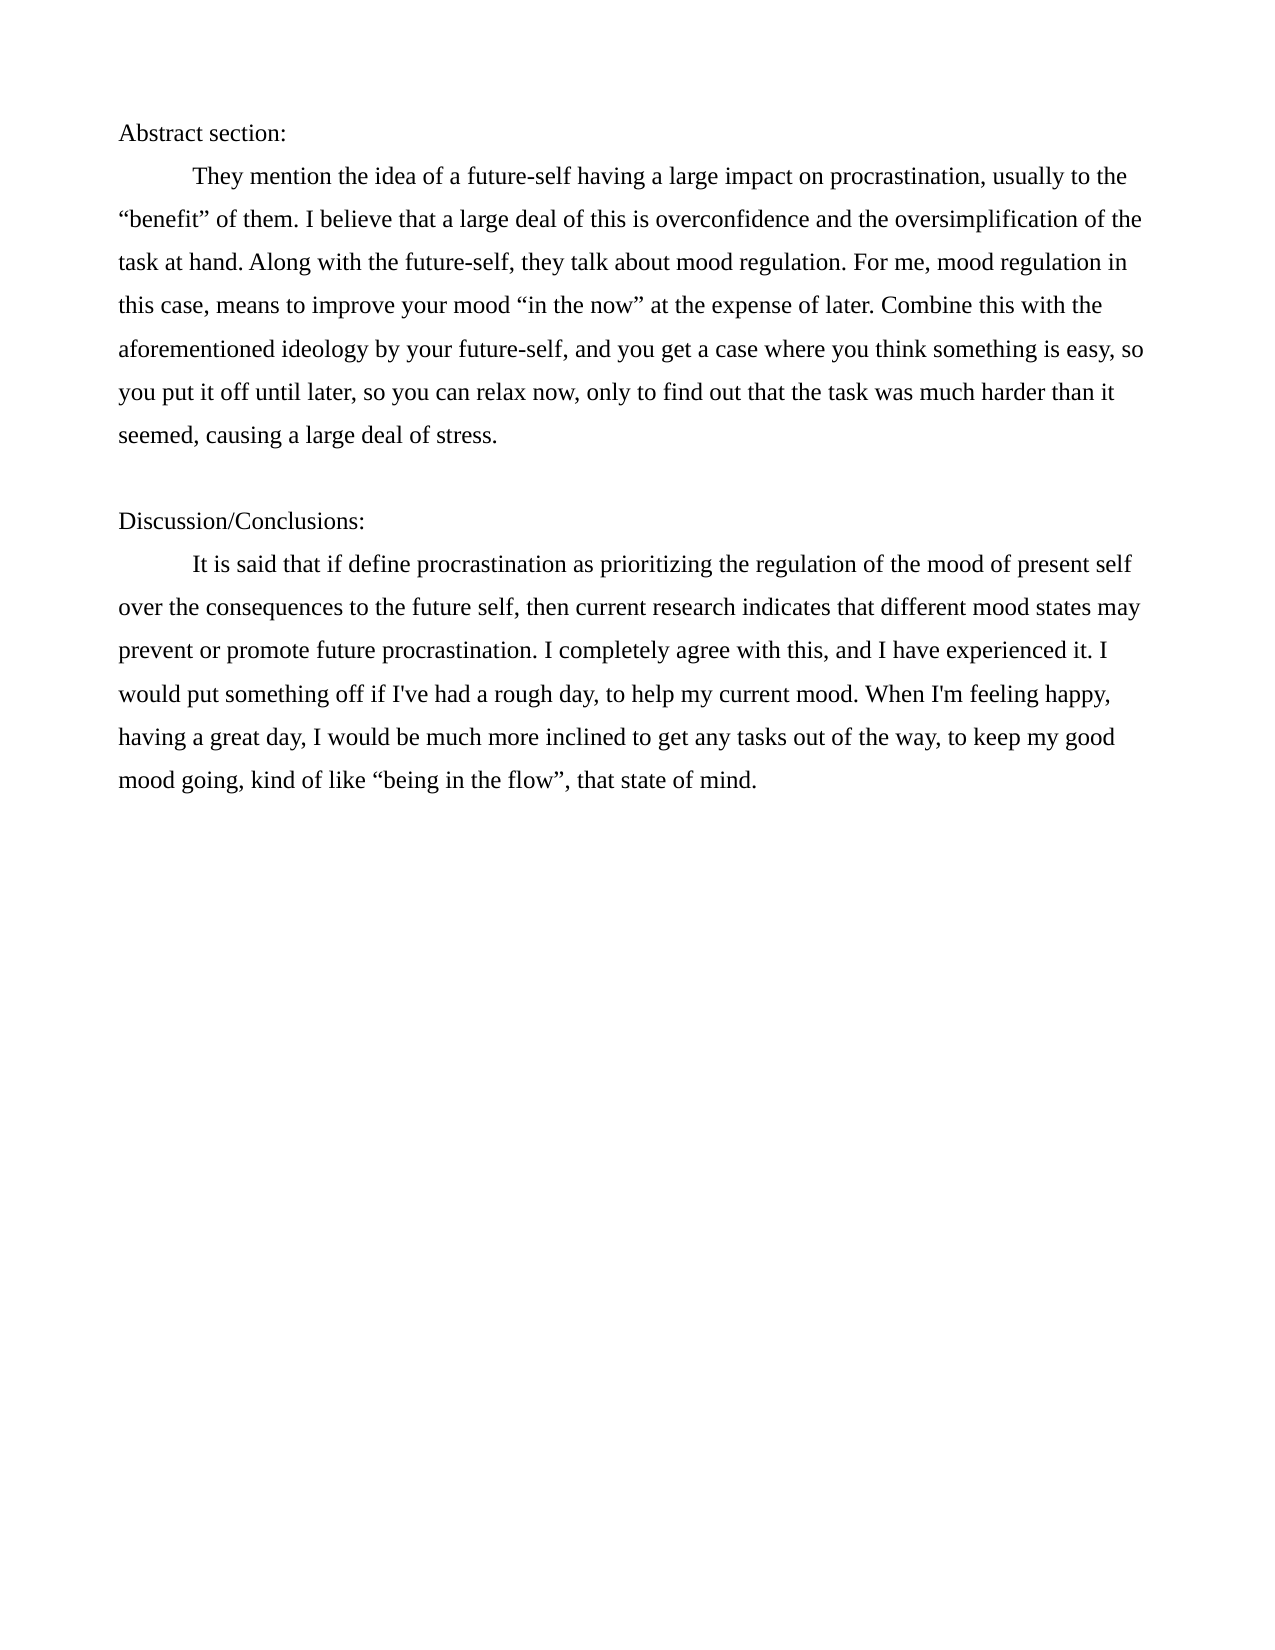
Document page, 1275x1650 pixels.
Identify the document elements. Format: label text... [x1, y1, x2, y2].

text They mention the idea of a future-self having a large impact on procrastination, usually to the “benefit” of them. I believe that a large deal of this is overconfidence and the oversimplification of the task at hand. Along with the future-self, they talk about mood regulation. For me, mood regulation in this case, means to improve your mood “in the now” at the expense of later. Combine this with the aforementioned ideology by your future-self, and you get a case where you think something is easy, so you put it off until later, so you can relax now, only to find out that the task was much harder than it seemed, causing a large deal of stress. [118, 161, 1157, 449]
text Discussion/Conclusions: [118, 506, 1157, 535]
text It is said that if define procrastination as prioritizing the regulation of the mood of present self over the consequences to the future self, then current research indicates that different mood states may prevent or promote future procrastination. I completely agree with this, and I have experienced it. I would put something off if I've had a rough day, to help my current mood. When I'm feeling happy, having a great day, I would be much more inclined to get any tasks out of the way, to keep my good mood going, kind of like “being in the flow”, that state of mind. [118, 549, 1157, 794]
text Abstract section: [118, 118, 1157, 147]
